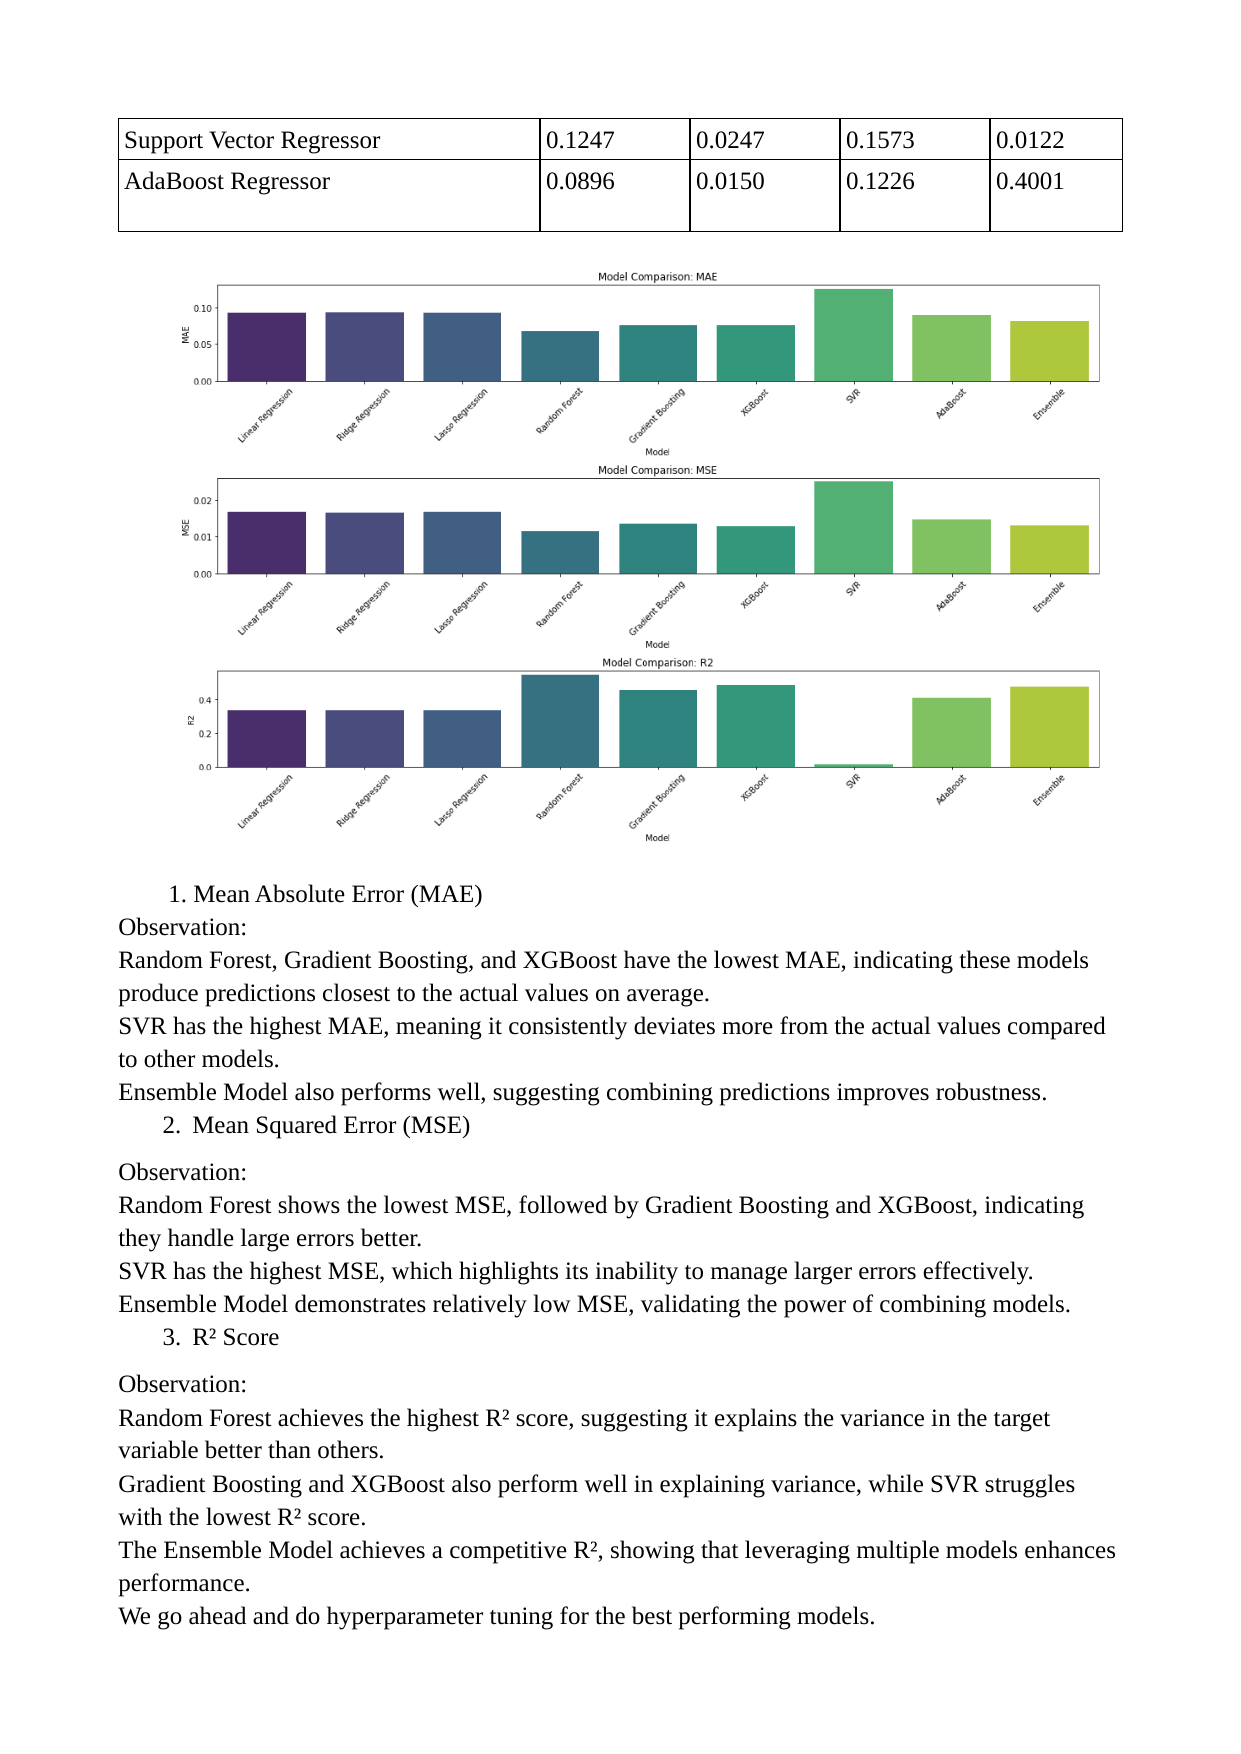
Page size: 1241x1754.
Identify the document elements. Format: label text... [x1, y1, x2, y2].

table_cell AdaBoost Regressor [119, 160, 539, 231]
text Observation: [118, 912, 1122, 941]
text SVR has the highest MAE, meaning it consistently deviates more from the actual values compared to other models. [118, 1011, 1122, 1073]
table_cell 0.0122 [991, 119, 1122, 159]
text Random Forest, Gradient Boosting, and XGBoost have the lowest MAE, indicating these models produce predictions closest to the actual values on average. [118, 945, 1122, 1007]
list R² Score [162, 1322, 1122, 1351]
text We go ahead and do hyperparameter tuning for the best performing models. [118, 1601, 1122, 1629]
text 1. Mean Absolute Error (MAE) [118, 879, 1122, 908]
table_cell 0.4001 [991, 160, 1122, 231]
table_cell 0.0247 [691, 119, 839, 159]
text Gradient Boosting and XGBoost also perform well in explaining variance, while SVR struggles with the lowest R² score. [118, 1469, 1122, 1530]
text Observation: [118, 1157, 1122, 1186]
picture [118, 264, 1123, 842]
table_cell 0.0896 [541, 160, 689, 231]
table_cell 0.0150 [691, 160, 839, 231]
text SVR has the highest MSE, which highlights its inability to manage larger errors effectively. [118, 1256, 1122, 1285]
text Random Forest shows the lowest MSE, followed by Gradient Boosting and XGBoost, indicating they handle large errors better. [118, 1190, 1122, 1252]
table_cell 0.1226 [841, 160, 989, 231]
text Ensemble Model demonstrates relatively low MSE, validating the power of combining models. [118, 1289, 1122, 1318]
text The Ensemble Model achieves a competitive R², showing that leveraging multiple models enhances performance. [118, 1535, 1122, 1596]
text Ensemble Model also performs well, suggesting combining predictions improves robustness. [118, 1077, 1122, 1106]
text Random Forest achieves the highest R² score, suggesting it explains the variance in the target variable better than others. [118, 1403, 1122, 1464]
table_cell Support Vector Regressor [119, 119, 539, 159]
text Observation: [118, 1369, 1122, 1398]
table_cell 0.1573 [841, 119, 989, 159]
table_cell 0.1247 [541, 119, 689, 159]
list Mean Squared Error (MSE) [162, 1110, 1122, 1139]
